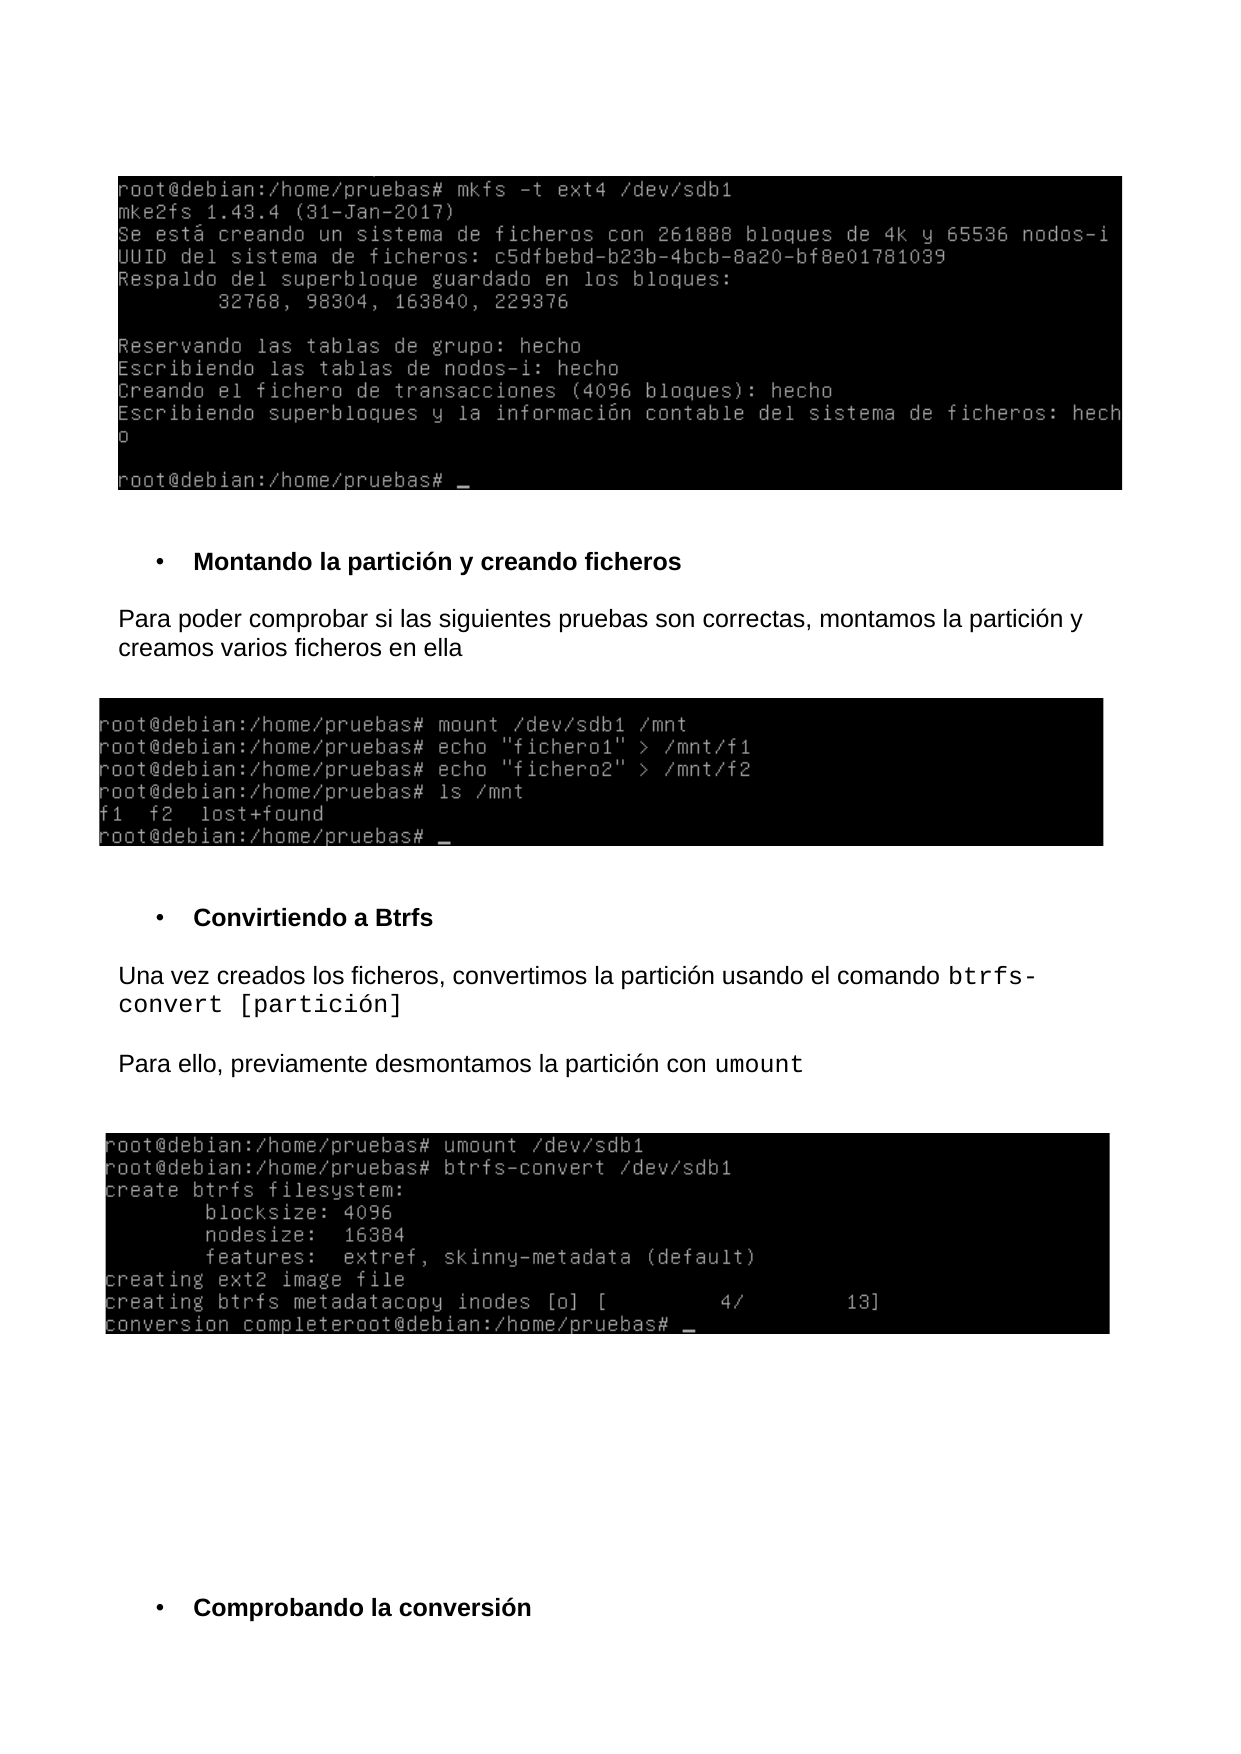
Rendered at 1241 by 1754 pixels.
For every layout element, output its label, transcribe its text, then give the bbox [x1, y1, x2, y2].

list Montando la partición y creando ficheros [156, 547, 1122, 576]
picture [99, 698, 1104, 846]
picture [118, 176, 1123, 490]
text Para poder comprobar si las siguientes pruebas son correctas, montamos la partición y creamos varios ficheros en ella [118, 604, 1122, 662]
list Convirtiendo a Btrfs [156, 903, 1122, 932]
list Comprobando la conversión [156, 1592, 1122, 1621]
text Una vez creados los ficheros, convertimos la partición usando el comando btrfs-convert [partición] [118, 961, 1122, 1020]
text Para ello, previamente desmontamos la partición con umount [118, 1049, 1122, 1079]
picture [105, 1133, 1110, 1334]
